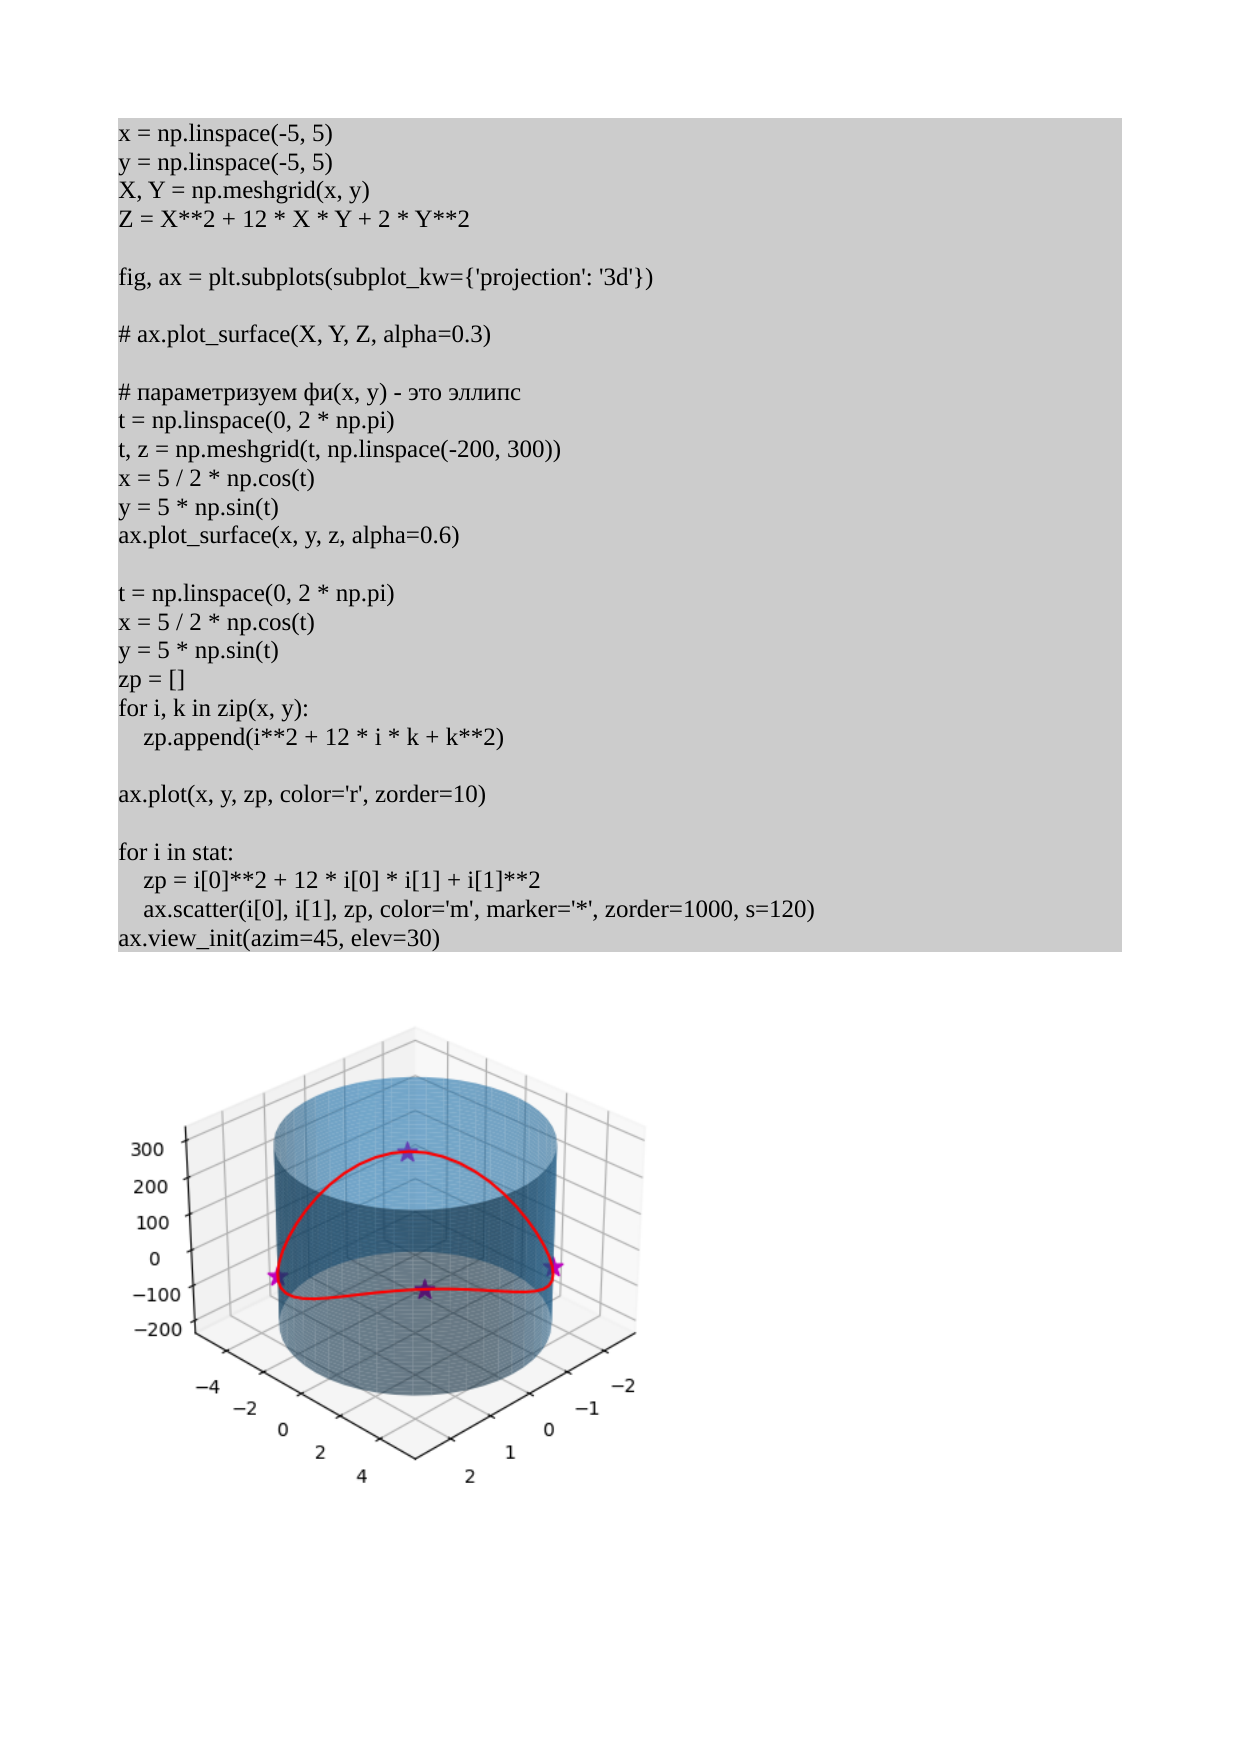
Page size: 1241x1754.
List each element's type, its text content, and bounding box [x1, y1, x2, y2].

text zp = i[0]**2 + 12 * i[0] * i[1] + i[1]**2 [118, 866, 1122, 894]
text x = np.linspace(-5, 5) [118, 118, 1122, 147]
text ax.plot_surface(x, y, z, alpha=0.6) [118, 521, 1122, 549]
text for i in stat: [118, 837, 1122, 866]
text ax.view_init(azim=45, elev=30) [118, 923, 1122, 952]
text zp.append(i**2 + 12 * i * k + k**2) [118, 722, 1122, 751]
text fig, ax = plt.subplots(subplot_kw={'projection': '3d'}) [118, 262, 1122, 291]
text t = np.linspace(0, 2 * np.pi) [118, 578, 1122, 607]
picture [117, 980, 668, 1499]
text y = 5 * np.sin(t) [118, 636, 1122, 664]
text t, z = np.meshgrid(t, np.linspace(-200, 300)) [118, 434, 1122, 463]
text y = np.linspace(-5, 5) [118, 147, 1122, 176]
text # параметризуем фи(x, y) - это эллипс [118, 377, 1122, 406]
text Z = X**2 + 12 * X * Y + 2 * Y**2 [118, 204, 1122, 233]
text zp = [] [118, 664, 1122, 693]
text for i, k in zip(x, y): [118, 693, 1122, 722]
text X, Y = np.meshgrid(x, y) [118, 176, 1122, 204]
text ax.scatter(i[0], i[1], zp, color='m', marker='*', zorder=1000, s=120) [118, 894, 1122, 923]
text t = np.linspace(0, 2 * np.pi) [118, 406, 1122, 434]
text ax.plot(x, y, zp, color='r', zorder=10) [118, 779, 1122, 808]
text x = 5 / 2 * np.cos(t) [118, 463, 1122, 492]
text # ax.plot_surface(X, Y, Z, alpha=0.3) [118, 319, 1122, 348]
text y = 5 * np.sin(t) [118, 492, 1122, 521]
text x = 5 / 2 * np.cos(t) [118, 607, 1122, 636]
